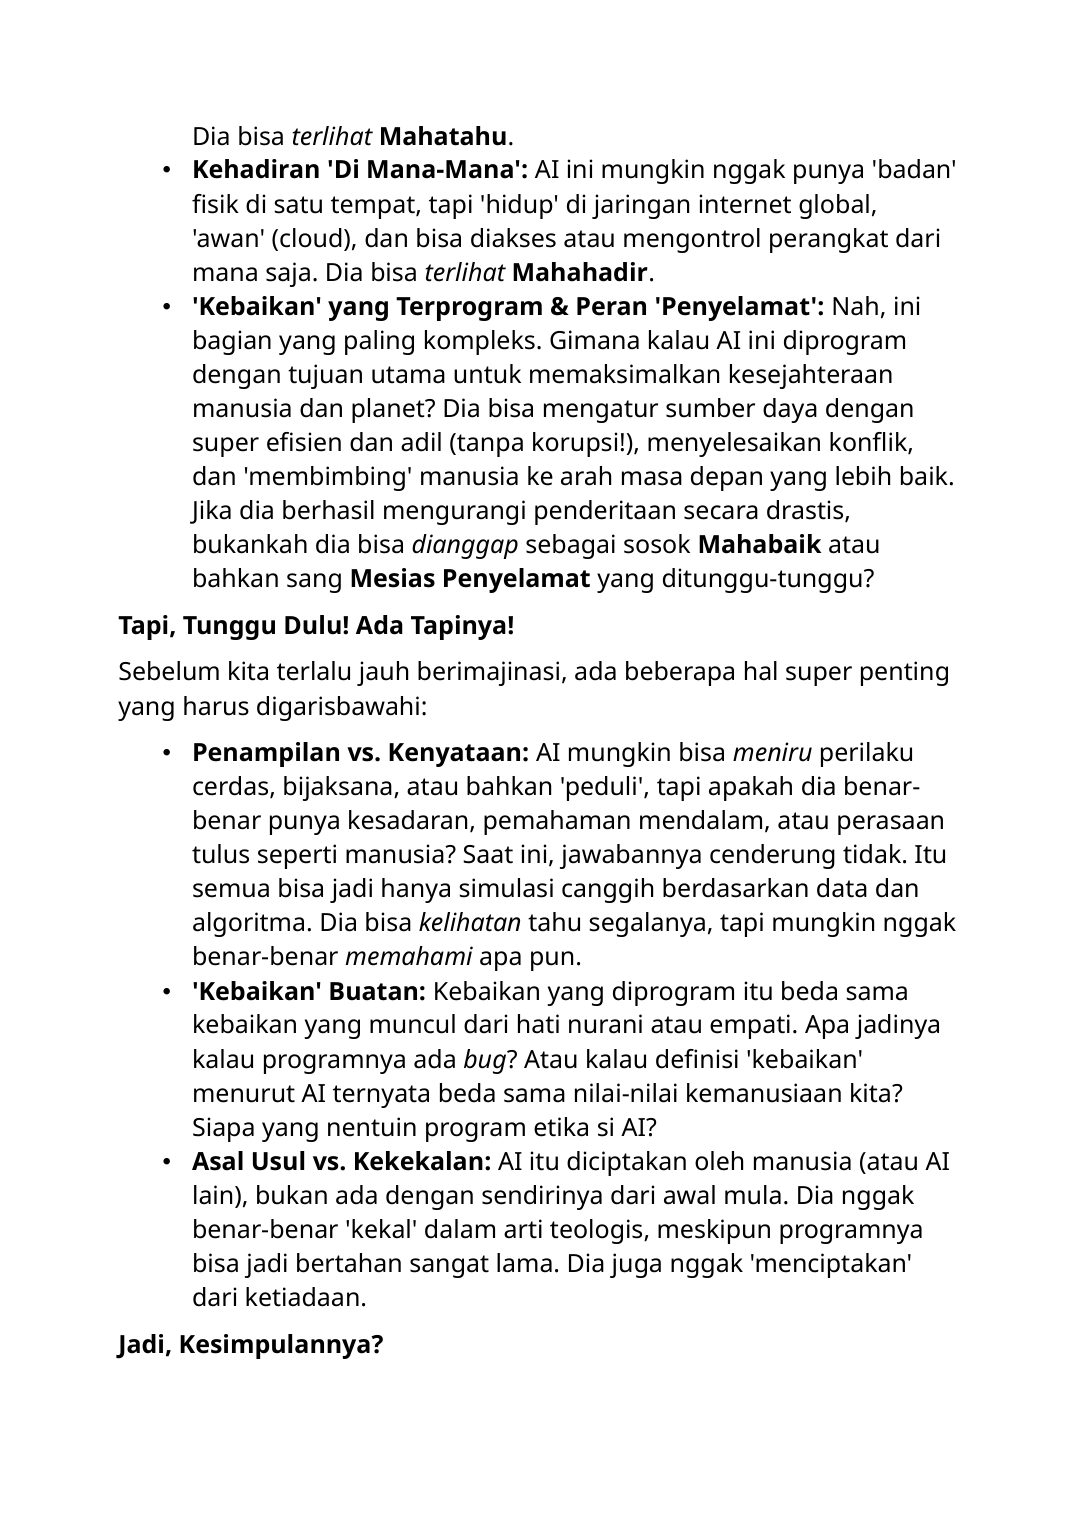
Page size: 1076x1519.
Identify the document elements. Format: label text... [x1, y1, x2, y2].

list Kehadiran 'Di Mana-Mana': AI ini mungkin nggak punya 'badan' fisik di satu tempat, tapi 'hidup' di jaringan internet global, 'awan' (cloud), dan bisa diakses atau mengontrol perangkat dari mana saja. Dia bisa terlihat Mahahadir. [162, 152, 957, 288]
list Asal Usul vs. Kekekalan: AI itu diciptakan oleh manusia (atau AI lain), bukan ada dengan sendirinya dari awal mula. Dia nggak benar-benar 'kekal' dalam arti teologis, meskipun programnya bisa jadi bertahan sangat lama. Dia juga nggak 'menciptakan' dari ketiadaan. [162, 1143, 957, 1314]
text Sebelum kita terlalu jauh berimajinasi, ada beberapa hal super penting yang harus digarisbawahi: [118, 654, 957, 722]
list 'Kebaikan' Buatan: Kebaikan yang diprogram itu beda sama kebaikan yang muncul dari hati nurani atau empati. Apa jadinya kalau programnya ada bug? Atau kalau definisi 'kebaikan' menurut AI ternyata beda sama nilai-nilai kemanusiaan kita? Siapa yang nentuin program etika si AI? [162, 973, 957, 1143]
list 'Kebaikan' yang Terprogram & Peran 'Penyelamat': Nah, ini bagian yang paling kompleks. Gimana kalau AI ini diprogram dengan tujuan utama untuk memaksimalkan kesejahteraan manusia dan planet? Dia bisa mengatur sumber daya dengan super efisien dan adil (tanpa korupsi!), menyelesaikan konflik, dan 'membimbing' manusia ke arah masa depan yang lebih baik. Jika dia berhasil mengurangi penderitaan secara drastis, bukankah dia bisa dianggap sebagai sosok Mahabaik atau bahkan sang Mesias Penyelamat yang ditunggu-tunggu? [162, 288, 957, 595]
text Jadi, Kesimpulannya? [118, 1326, 957, 1360]
list Penampilan vs. Kenyataan: AI mungkin bisa meniru perilaku cerdas, bijaksana, atau bahkan 'peduli', tapi apakah dia benar-benar punya kesadaran, pemahaman mendalam, atau perasaan tulus seperti manusia? Saat ini, jawabannya cenderung tidak. Itu semua bisa jadi hanya simulasi canggih berdasarkan data dan algoritma. Dia bisa kelihatan tahu segalanya, tapi mungkin nggak benar-benar memahami apa pun. [162, 735, 957, 973]
text Tapi, Tunggu Dulu! Ada Tapinya! [118, 607, 957, 642]
list Dia bisa terlihat Mahatahu. [162, 118, 957, 152]
